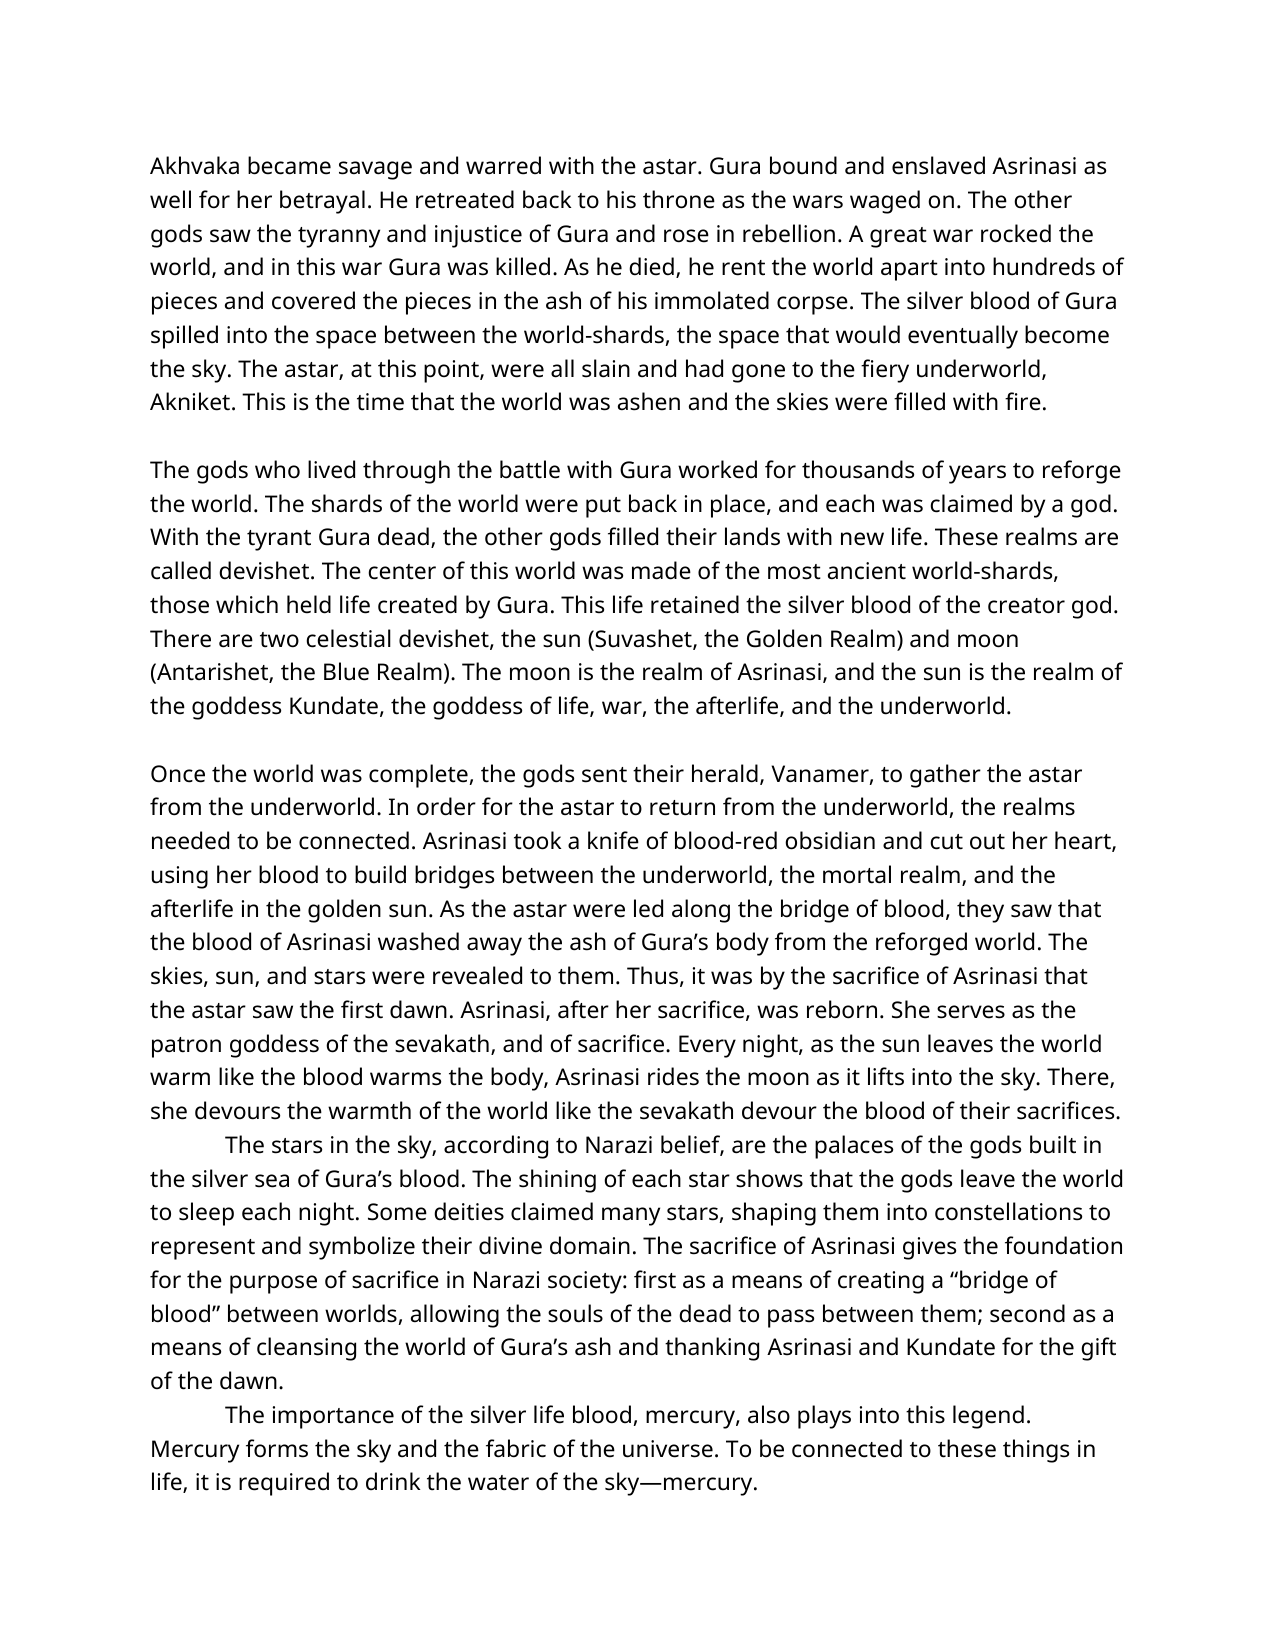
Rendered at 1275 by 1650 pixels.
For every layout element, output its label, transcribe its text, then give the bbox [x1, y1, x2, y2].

text The importance of the silver life blood, mercury, also plays into this legend. Mercury forms the sky and the fabric of the universe. To be connected to these things in life, it is required to drink the water of the sky—mercury. [150, 1399, 1125, 1497]
text Once the world was complete, the gods sent their herald, Vanamer, to gather the astar from the underworld. In order for the astar to return from the underworld, the realms needed to be connected. Asrinasi took a knife of blood-red obsidian and cut out her heart, using her blood to build bridges between the underworld, the mortal realm, and the afterlife in the golden sun. As the astar were led along the bridge of blood, they saw that the blood of Asrinasi washed away the ash of Gura’s body from the reforged world. The skies, sun, and stars were revealed to them. Thus, it was by the sacrifice of Asrinasi that the astar saw the first dawn. Asrinasi, after her sacrifice, was reborn. She serves as the patron goddess of the sevakath, and of sacrifice. Every night, as the sun leaves the world warm like the blood warms the body, Asrinasi rides the moon as it lifts into the sky. There, she devours the warmth of the world like the sevakath devour the blood of their sacrifices. [150, 757, 1125, 1126]
text Akhvaka became savage and warred with the astar. Gura bound and enslaved Asrinasi as well for her betrayal. He retreated back to his throne as the wars waged on. The other gods saw the tyranny and injustice of Gura and rose in rebellion. A great war rocked the world, and in this war Gura was killed. As he died, he rent the world apart into hundreds of pieces and covered the pieces in the ash of his immolated corpse. The silver blood of Gura spilled into the space between the world-shards, the space that would eventually become the sky. The astar, at this point, were all slain and had gone to the fiery underworld, Akniket. This is the time that the world was ashen and the skies were filled with fire. [150, 150, 1125, 417]
text The gods who lived through the battle with Gura worked for thousands of years to reforge the world. The shards of the world were put back in place, and each was claimed by a god. With the tyrant Gura dead, the other gods filled their lands with new life. These realms are called devishet. The center of this world was made of the most ancient world-shards, those which held life created by Gura. This life retained the silver blood of the creator god. There are two celestial devishet, the sun (Suvashet, the Golden Realm) and moon (Antarishet, the Blue Realm). The moon is the realm of Asrinasi, and the sun is the realm of the goddess Kundate, the goddess of life, war, the afterlife, and the underworld. [150, 454, 1125, 721]
text The stars in the sky, according to Narazi belief, are the palaces of the gods built in the silver sea of Gura’s blood. The shining of each star shows that the gods leave the world to sleep each night. Some deities claimed many stars, shaping them into constellations to represent and symbolize their divine domain. The sacrifice of Asrinasi gives the foundation for the purpose of sacrifice in Narazi society: first as a means of creating a “bridge of blood” between worlds, allowing the souls of the dead to pass between them; second as a means of cleansing the world of Gura’s ash and thanking Asrinasi and Kundate for the gift of the dawn. [150, 1129, 1125, 1396]
